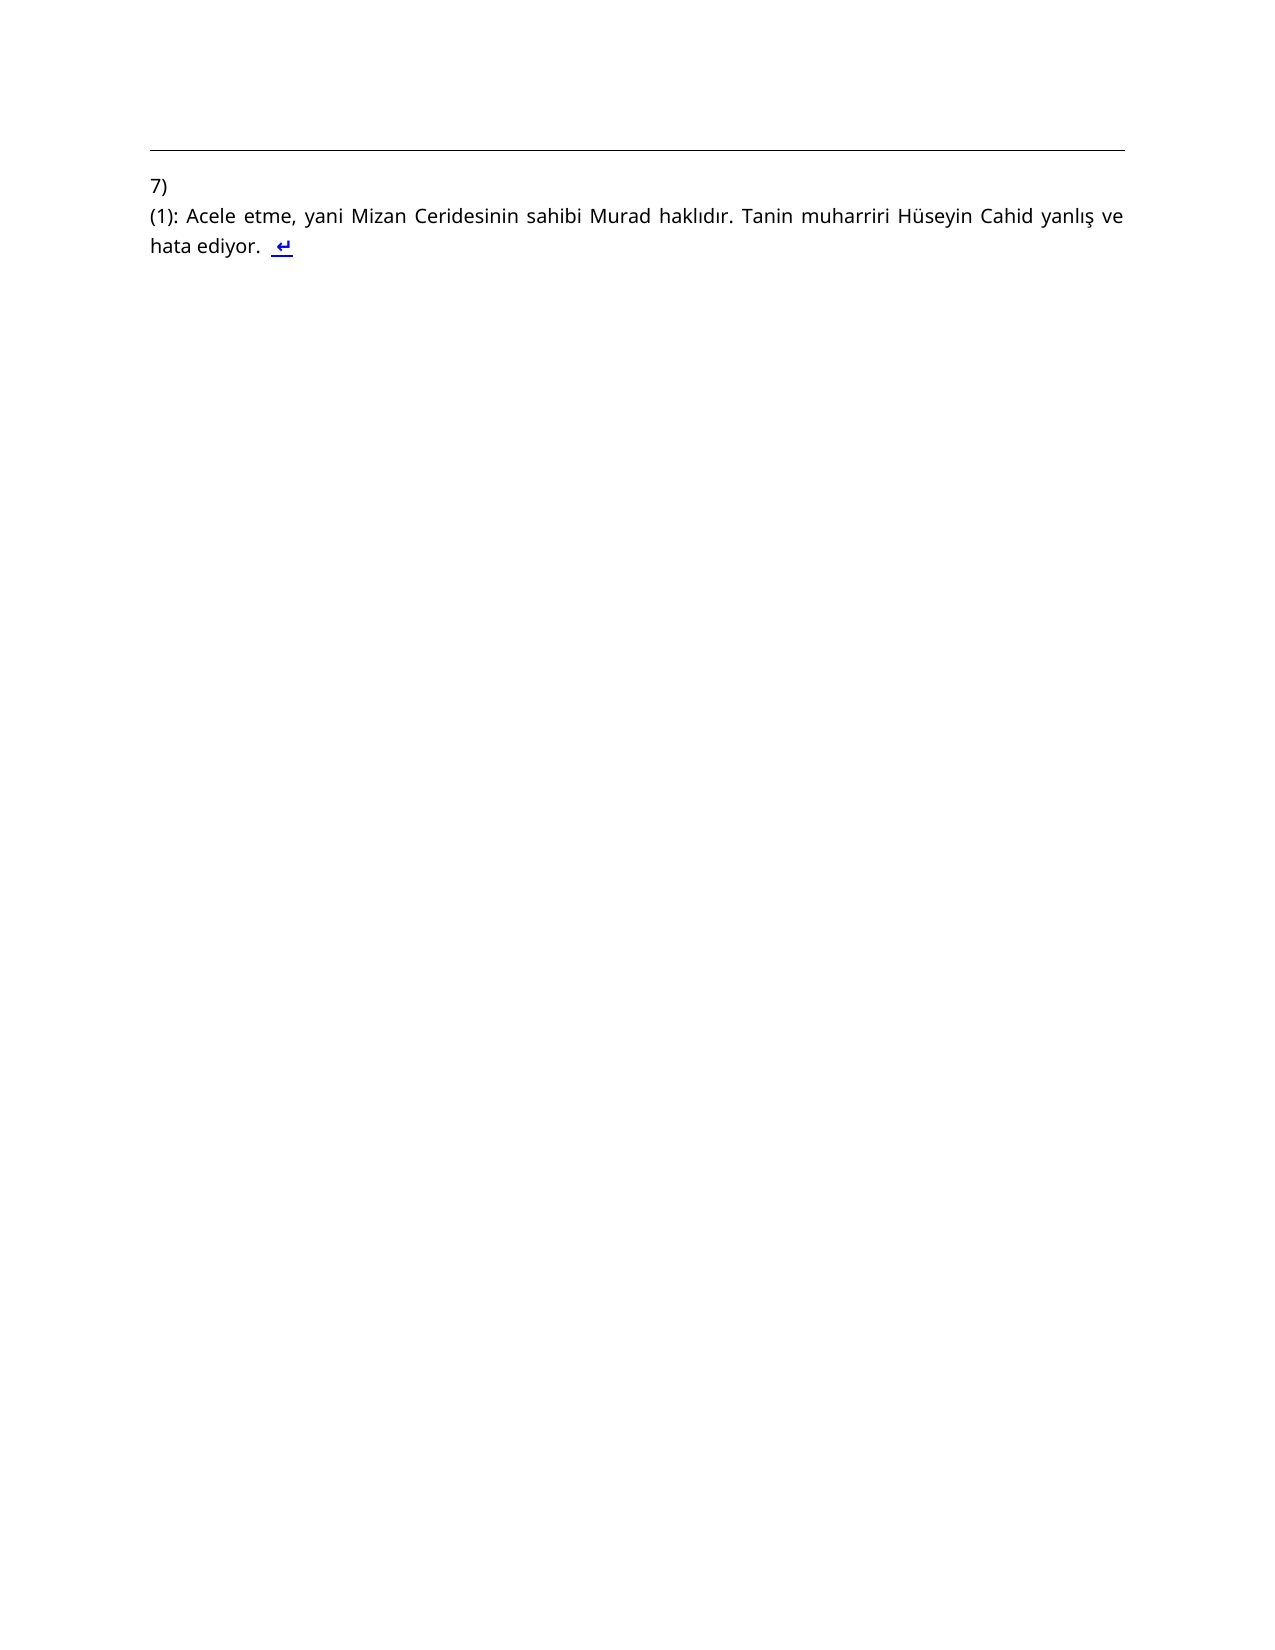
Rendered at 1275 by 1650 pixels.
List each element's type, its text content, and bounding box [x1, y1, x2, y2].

text (1): Acele etme, yani Mizan Ceridesinin sahibi Murad haklıdır. Tanin muharriri Hüseyin Cahid yanlış ve hata ediyor. ↵ [150, 199, 1125, 259]
text 7) [150, 151, 1125, 199]
